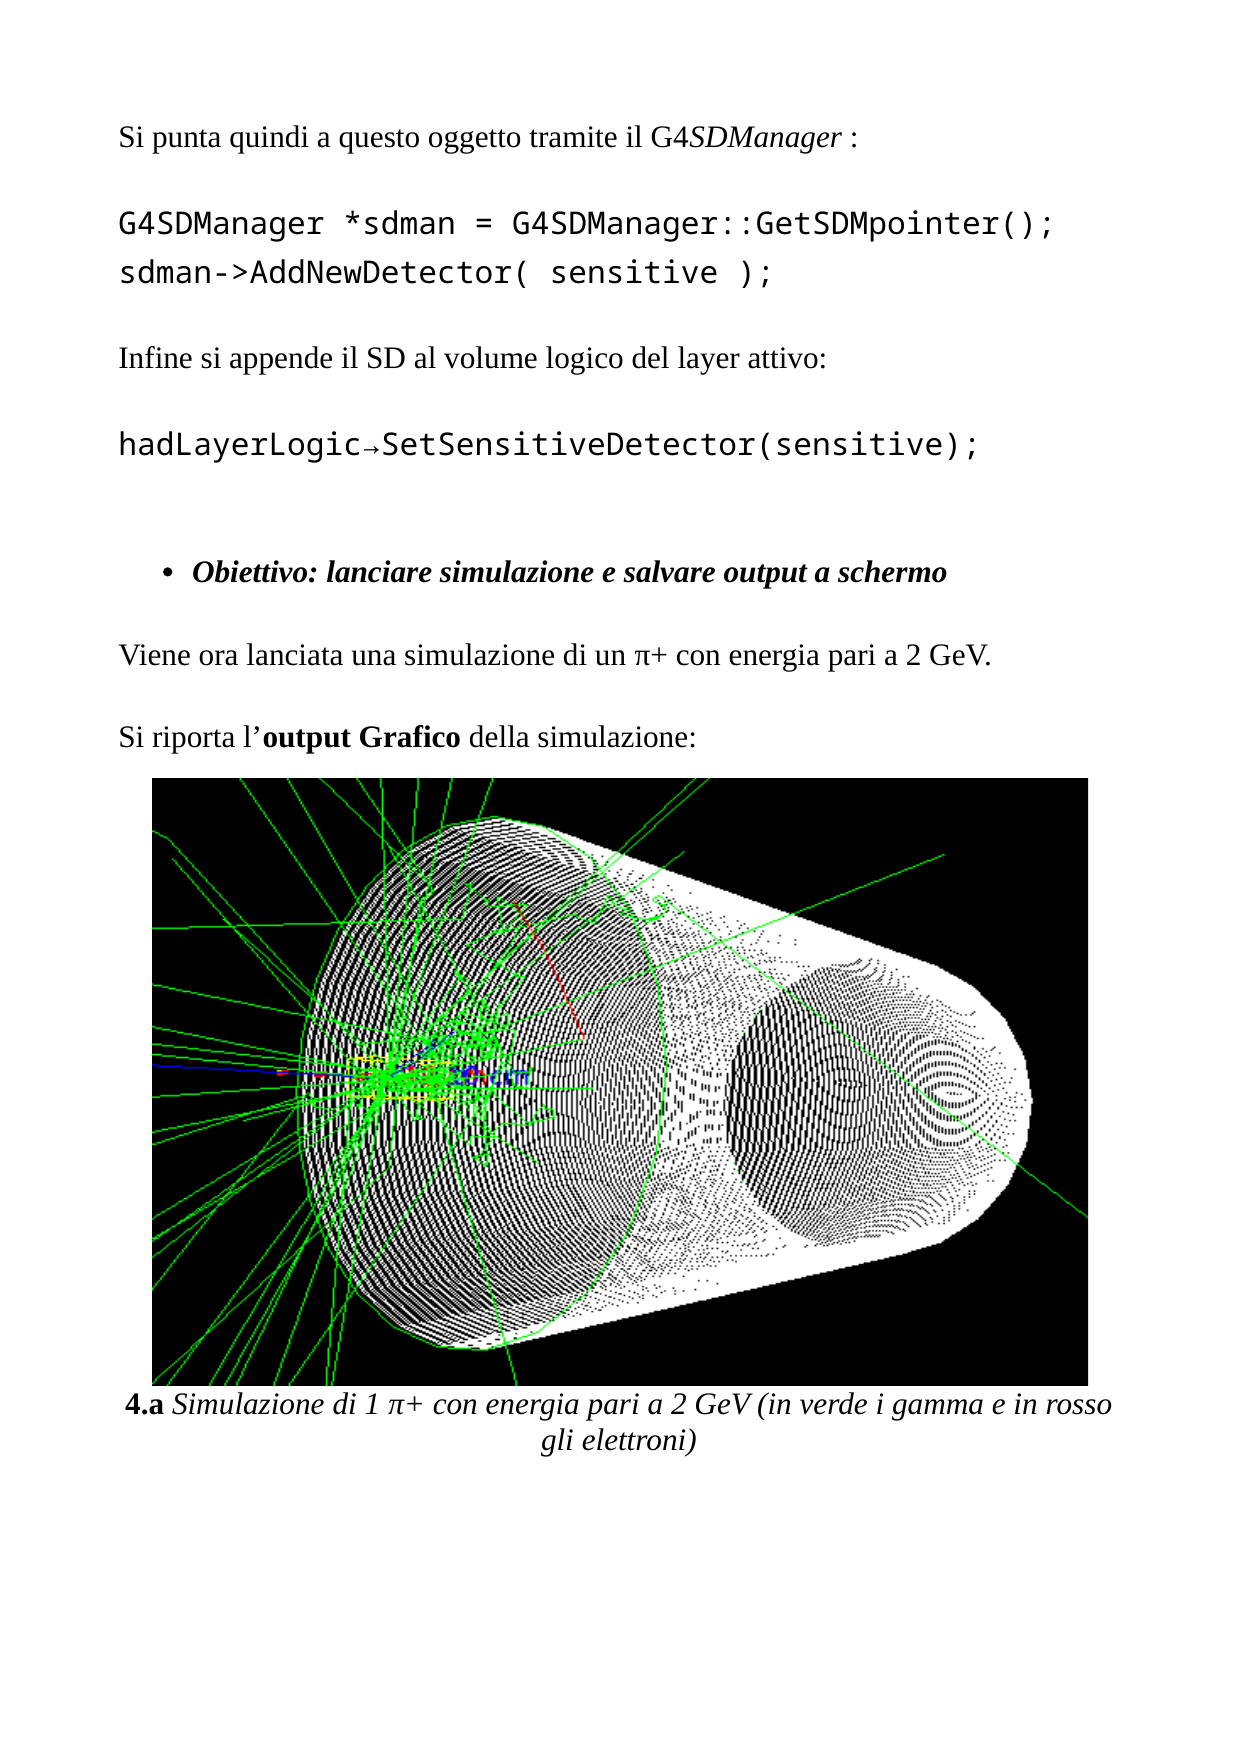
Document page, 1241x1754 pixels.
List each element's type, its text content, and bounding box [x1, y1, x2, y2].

text 4.a Simulazione di 1 π+ con energia pari a 2 GeV (in verde i gamma e in rosso gli elettroni) [118, 778, 1122, 1457]
list Obiettivo: lanciare simulazione e salvare output a schermo [162, 554, 1122, 590]
text hadLayerLogic→SetSensitiveDetector(sensitive); [118, 422, 1122, 465]
text Viene ora lanciata una simulazione di un π+ con energia pari a 2 GeV. [118, 636, 1122, 672]
text G4SDManager *sdman = G4SDManager::GetSDMpointer(); [118, 201, 1122, 243]
text Infine si appende il SD al volume logico del layer attivo: [118, 340, 1122, 376]
picture [152, 778, 1089, 1386]
text Si riporta l’output Grafico della simulazione: [118, 719, 1122, 755]
text Si punta quindi a questo oggetto tramite il G4SDManager : [118, 118, 1122, 154]
text sdman->AddNewDetector( sensitive ); [118, 249, 1122, 292]
